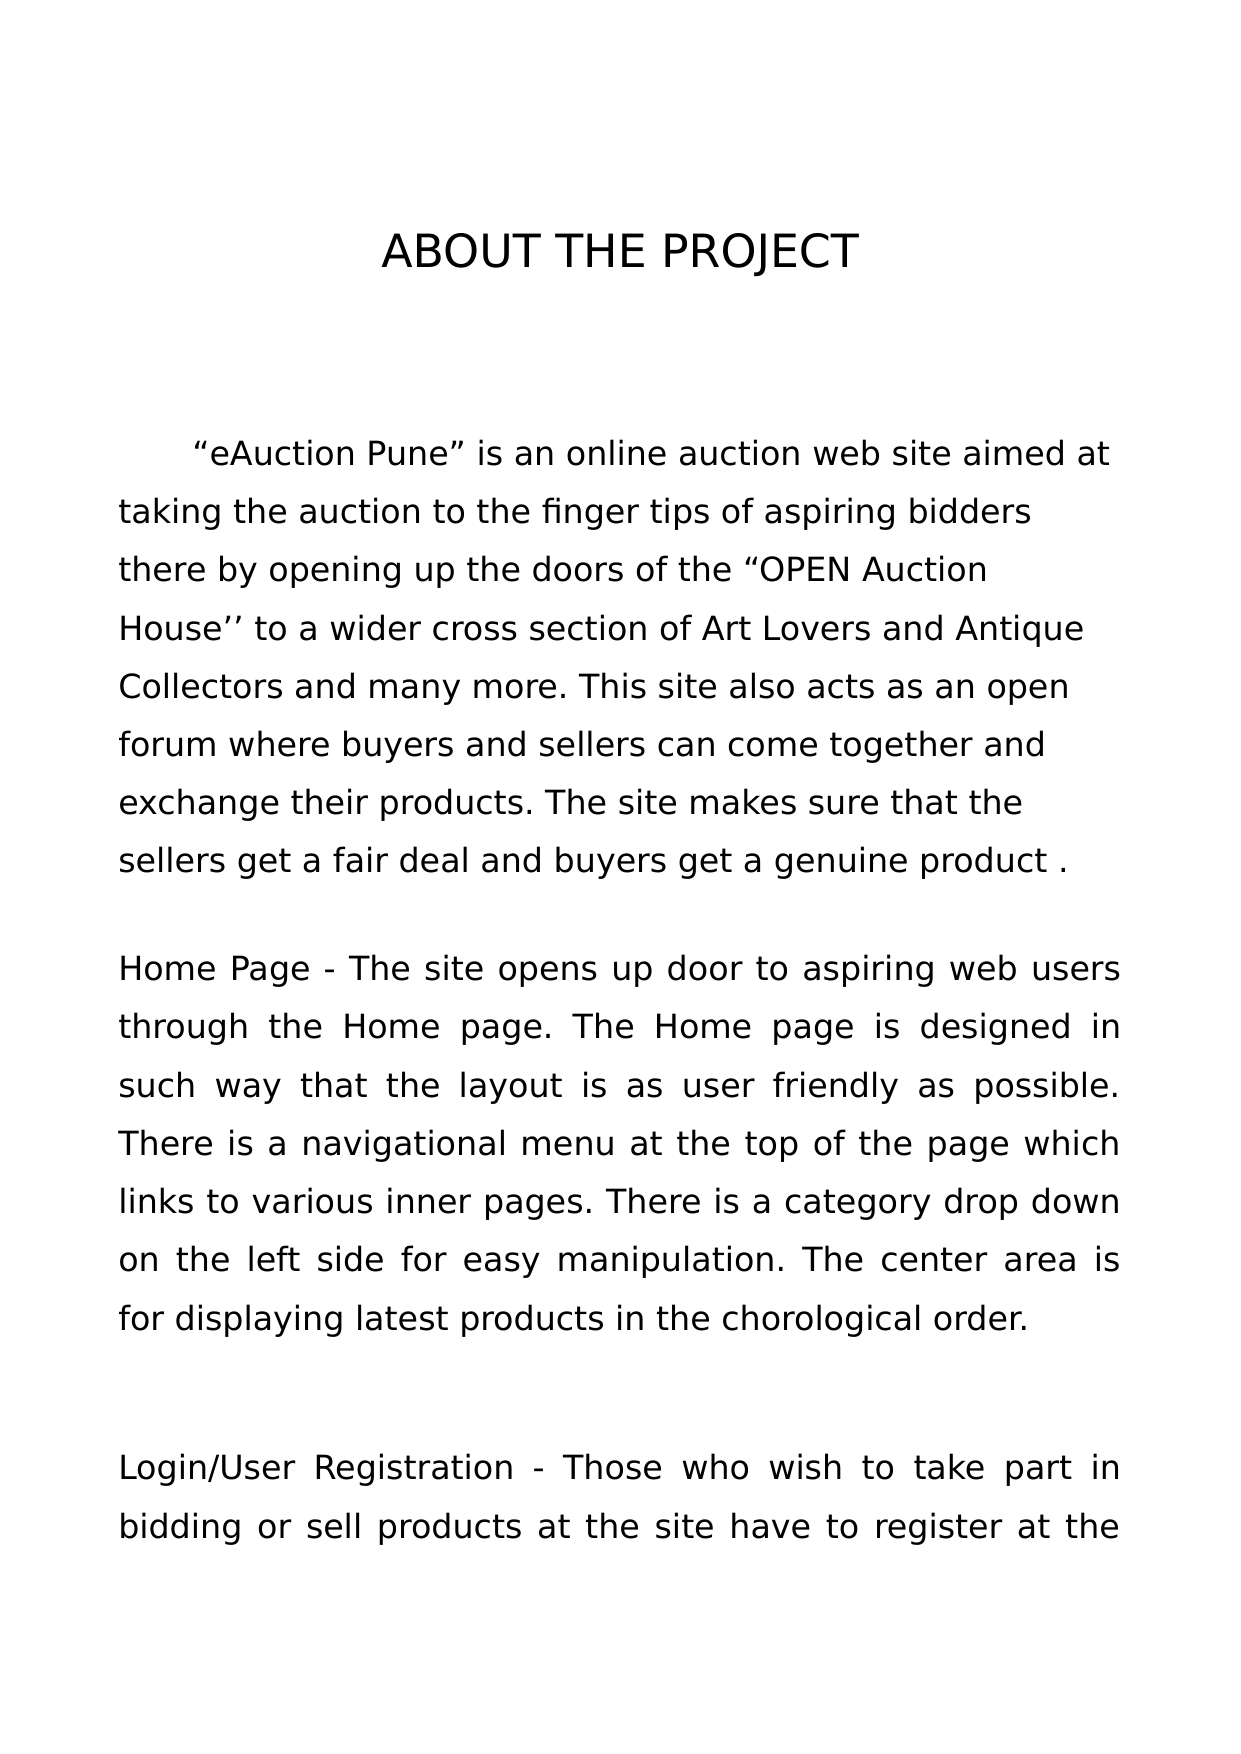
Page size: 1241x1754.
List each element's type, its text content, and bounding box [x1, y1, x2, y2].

text Login/User Registration - Those who wish to take part in bidding or sell products at the site have to register at the [118, 1449, 1122, 1546]
text Home Page - The site opens up door to aspiring web users through the Home page. The Home page is designed in such way that the layout is as user friendly as possible. There is a navigational menu at the top of the page which links to various inner pages. There is a category drop down on the left side for easy manipulation. The center area is for displaying latest products in the chorological order. [118, 950, 1122, 1338]
text ABOUT THE PROJECT [118, 225, 1122, 279]
text “eAuction Pune” is an online auction web site aimed at taking the auction to the finger tips of aspiring bidders there by opening up the doors of the “OPEN Auction House’’ to a wider cross section of Art Lovers and Antique Collectors and many more. This site also acts as an open forum where buyers and sellers can come together and exchange their products. The site makes sure that the sellers get a fair deal and buyers get a genuine product . [118, 434, 1122, 881]
